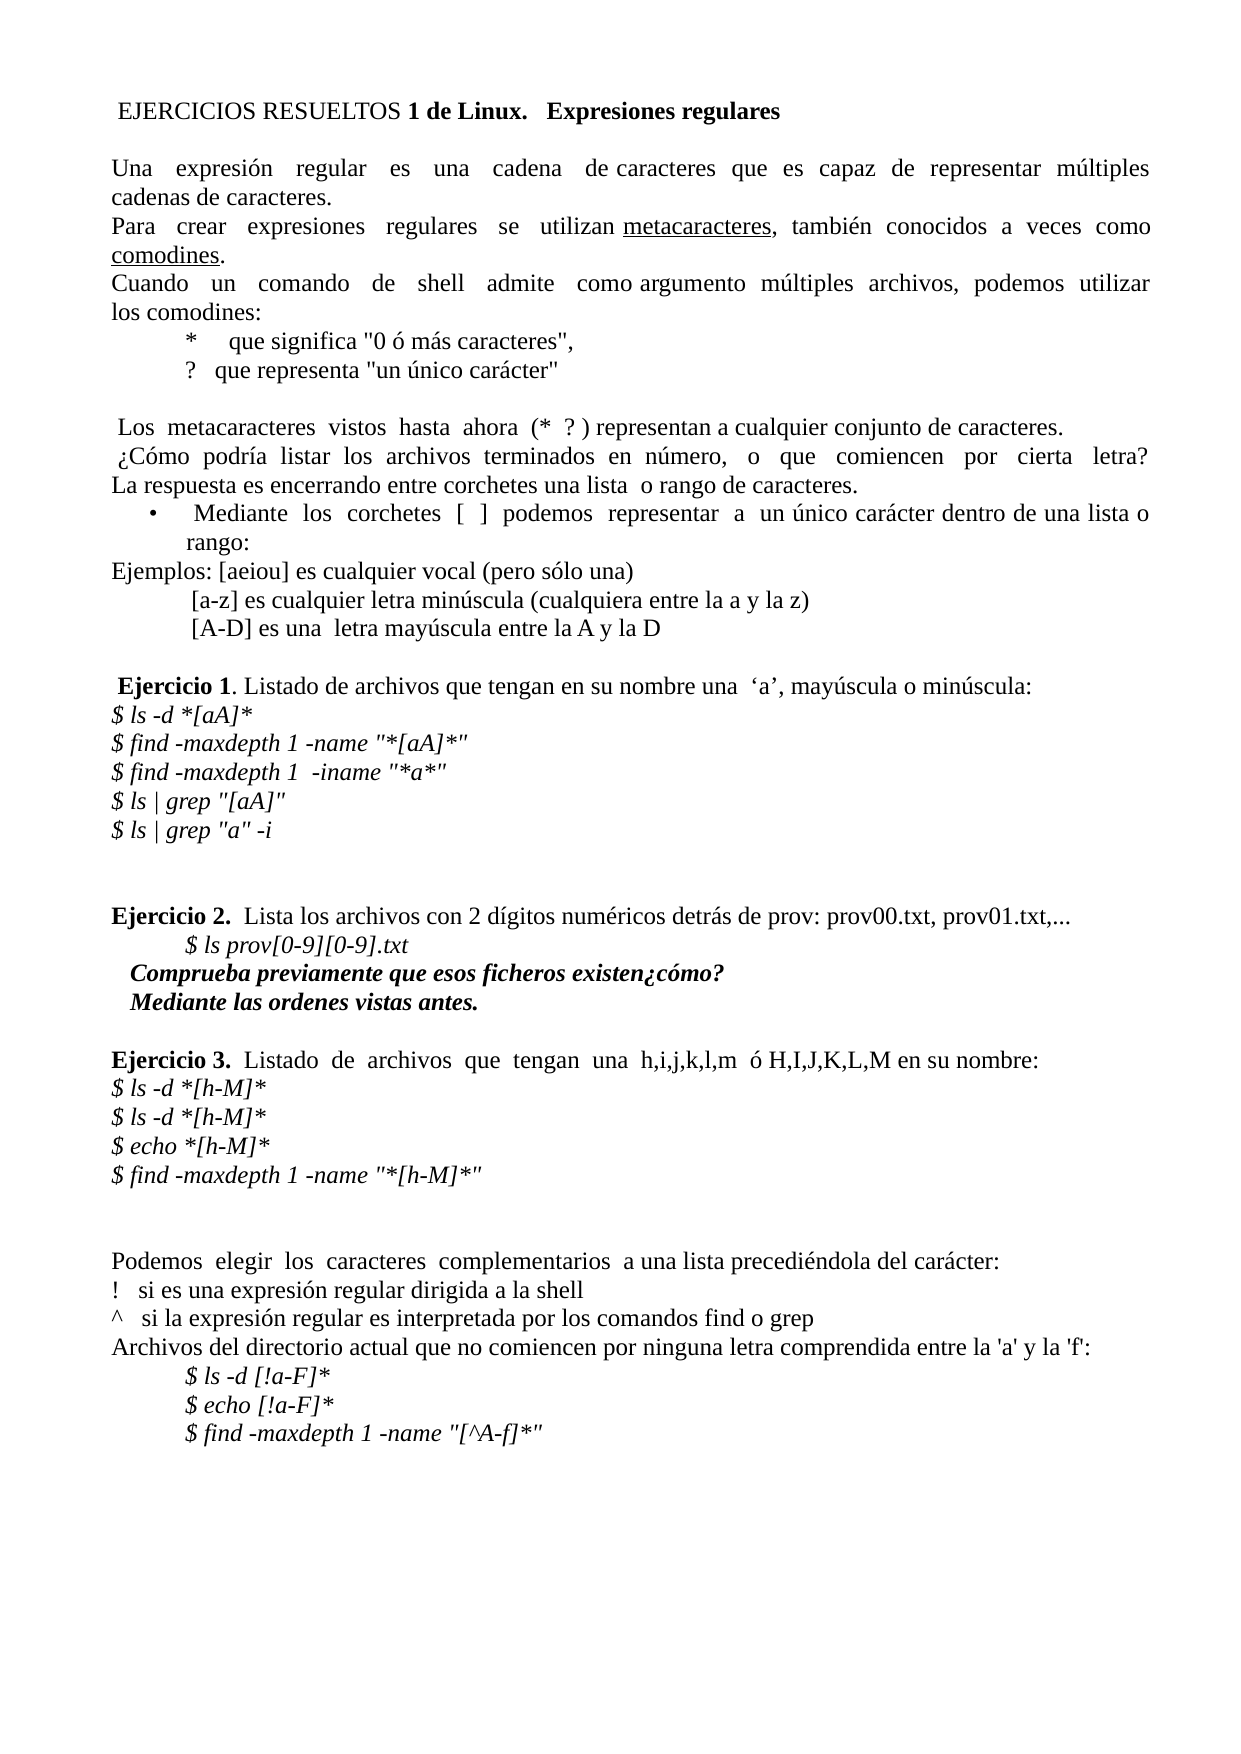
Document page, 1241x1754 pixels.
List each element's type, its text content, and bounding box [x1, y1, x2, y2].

text Una expresión regular es una cadena de caracteres que es capaz de representar múltiples cadenas de caracteres. [111, 153, 1152, 211]
text EJERCICIOS RESUELTOS 1 de Linux. Expresiones regulares [111, 96, 1152, 125]
text ! si es una expresión regular dirigida a la shell [111, 1275, 1152, 1303]
text Comprueba previamente que esos ficheros existen¿cómo? [111, 958, 1152, 987]
list Mediante los corchetes [ ] podemos representar a un único carácter dentro de una lista o rango: [148, 498, 1152, 556]
text $ ls prov[0-9][0-9].txt [111, 930, 1152, 958]
text $ ls -d [!a-F]* [185, 1361, 1152, 1390]
text [a-z] es cualquier letra minúscula (cualquiera entre la a y la z) [111, 585, 1152, 613]
text $ ls -d *[aA]* [111, 700, 1152, 728]
text $ echo *[h-M]* [111, 1131, 1152, 1160]
text Podemos elegir los caracteres complementarios a una lista precediéndola del carácter: [111, 1246, 1152, 1275]
text Para crear expresiones regulares se utilizan metacaracteres, también conocidos a veces como comodines. [111, 211, 1152, 268]
text $ find -maxdepth 1 -name "*[aA]*" [111, 728, 1152, 757]
text Ejercicio 1. Listado de archivos que tengan en su nombre una ‘a’, mayúscula o minúscula: [111, 671, 1152, 700]
text $ ls | grep "a" -i [111, 815, 1152, 843]
text [A-D] es una letra mayúscula entre la A y la D [111, 613, 1152, 642]
text Cuando un comando de shell admite como argumento múltiples archivos, podemos utilizar los comodines: [111, 268, 1152, 326]
text $ ls -d *[h-M]* [111, 1073, 1152, 1102]
text Ejercicio 2. Lista los archivos con 2 dígitos numéricos detrás de prov: prov00.txt, prov01.txt,... [111, 901, 1152, 930]
text $ echo [!a-F]* [185, 1390, 1152, 1418]
text Mediante las ordenes vistas antes. [111, 987, 1152, 1016]
text ^ si la expresión regular es interpretada por los comandos find o grep [111, 1303, 1152, 1332]
text $ find -maxdepth 1 -name "[^A-f]*" [185, 1418, 1152, 1447]
text $ find -maxdepth 1 -iname "*a*" [111, 757, 1152, 786]
text Los metacaracteres vistos hasta ahora (* ? ) representan a cualquier conjunto de caracteres. [111, 412, 1152, 441]
text ¿Cómo podría listar los archivos terminados en número, o que comiencen por cierta letra? La respuesta es encerrando entre corchetes una lista o rango de caracteres. [111, 441, 1152, 498]
text Archivos del directorio actual que no comiencen por ninguna letra comprendida entre la 'a' y la 'f': [111, 1332, 1152, 1361]
text ? que representa "un único carácter" [111, 355, 1152, 383]
text Ejercicio 3. Listado de archivos que tengan una h,i,j,k,l,m ó H,I,J,K,L,M en su nombre: [111, 1045, 1152, 1073]
text * que significa "0 ó más caracteres", [111, 326, 1152, 355]
text $ ls | grep "[aA]" [111, 786, 1152, 815]
text $ find -maxdepth 1 -name "*[h-M]*" [111, 1160, 1152, 1188]
text $ ls -d *[h-M]* [111, 1102, 1152, 1131]
text Ejemplos: [aeiou] es cualquier vocal (pero sólo una) [111, 556, 1152, 585]
